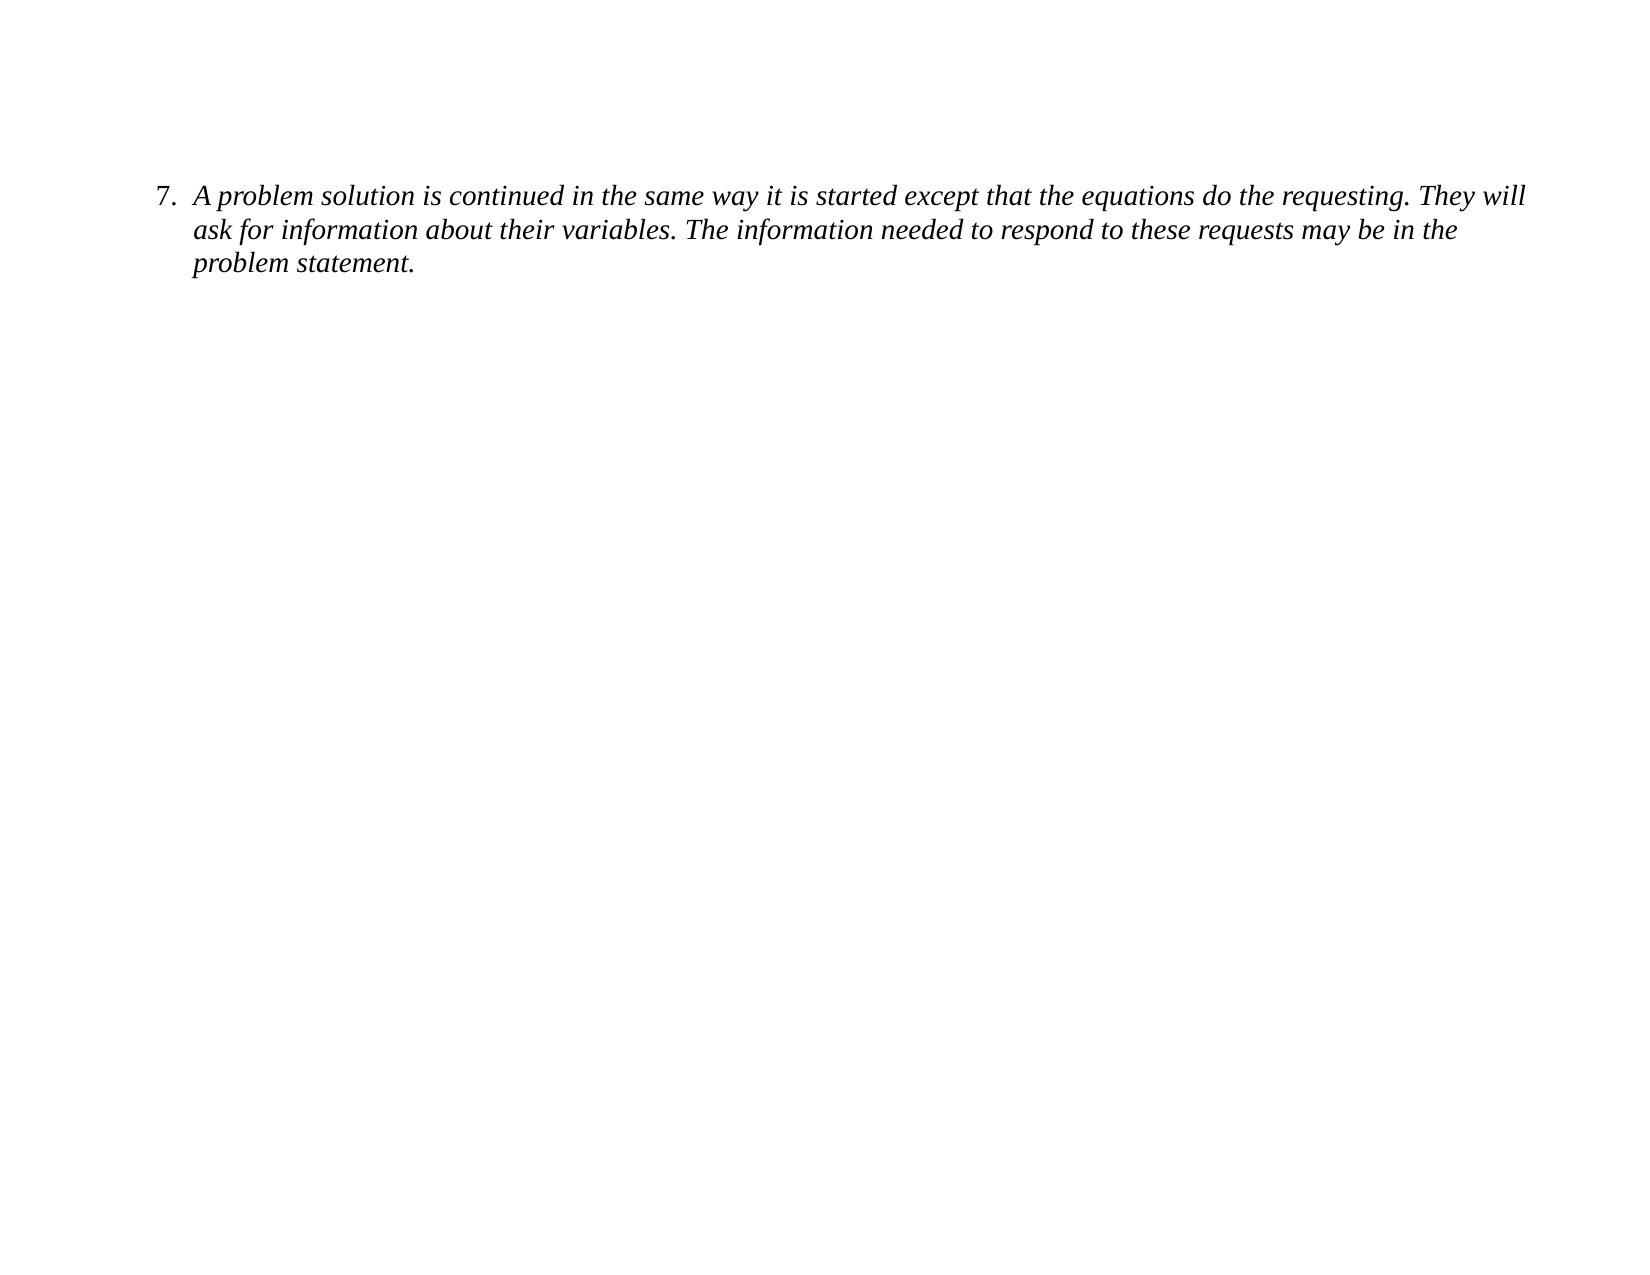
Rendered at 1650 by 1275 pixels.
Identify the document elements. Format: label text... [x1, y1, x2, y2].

list A problem solution is continued in the same way it is started except that the equations do the requesting. They will ask for information about their variables. The information needed to respond to these requests may be in the problem statement. [156, 178, 1532, 279]
